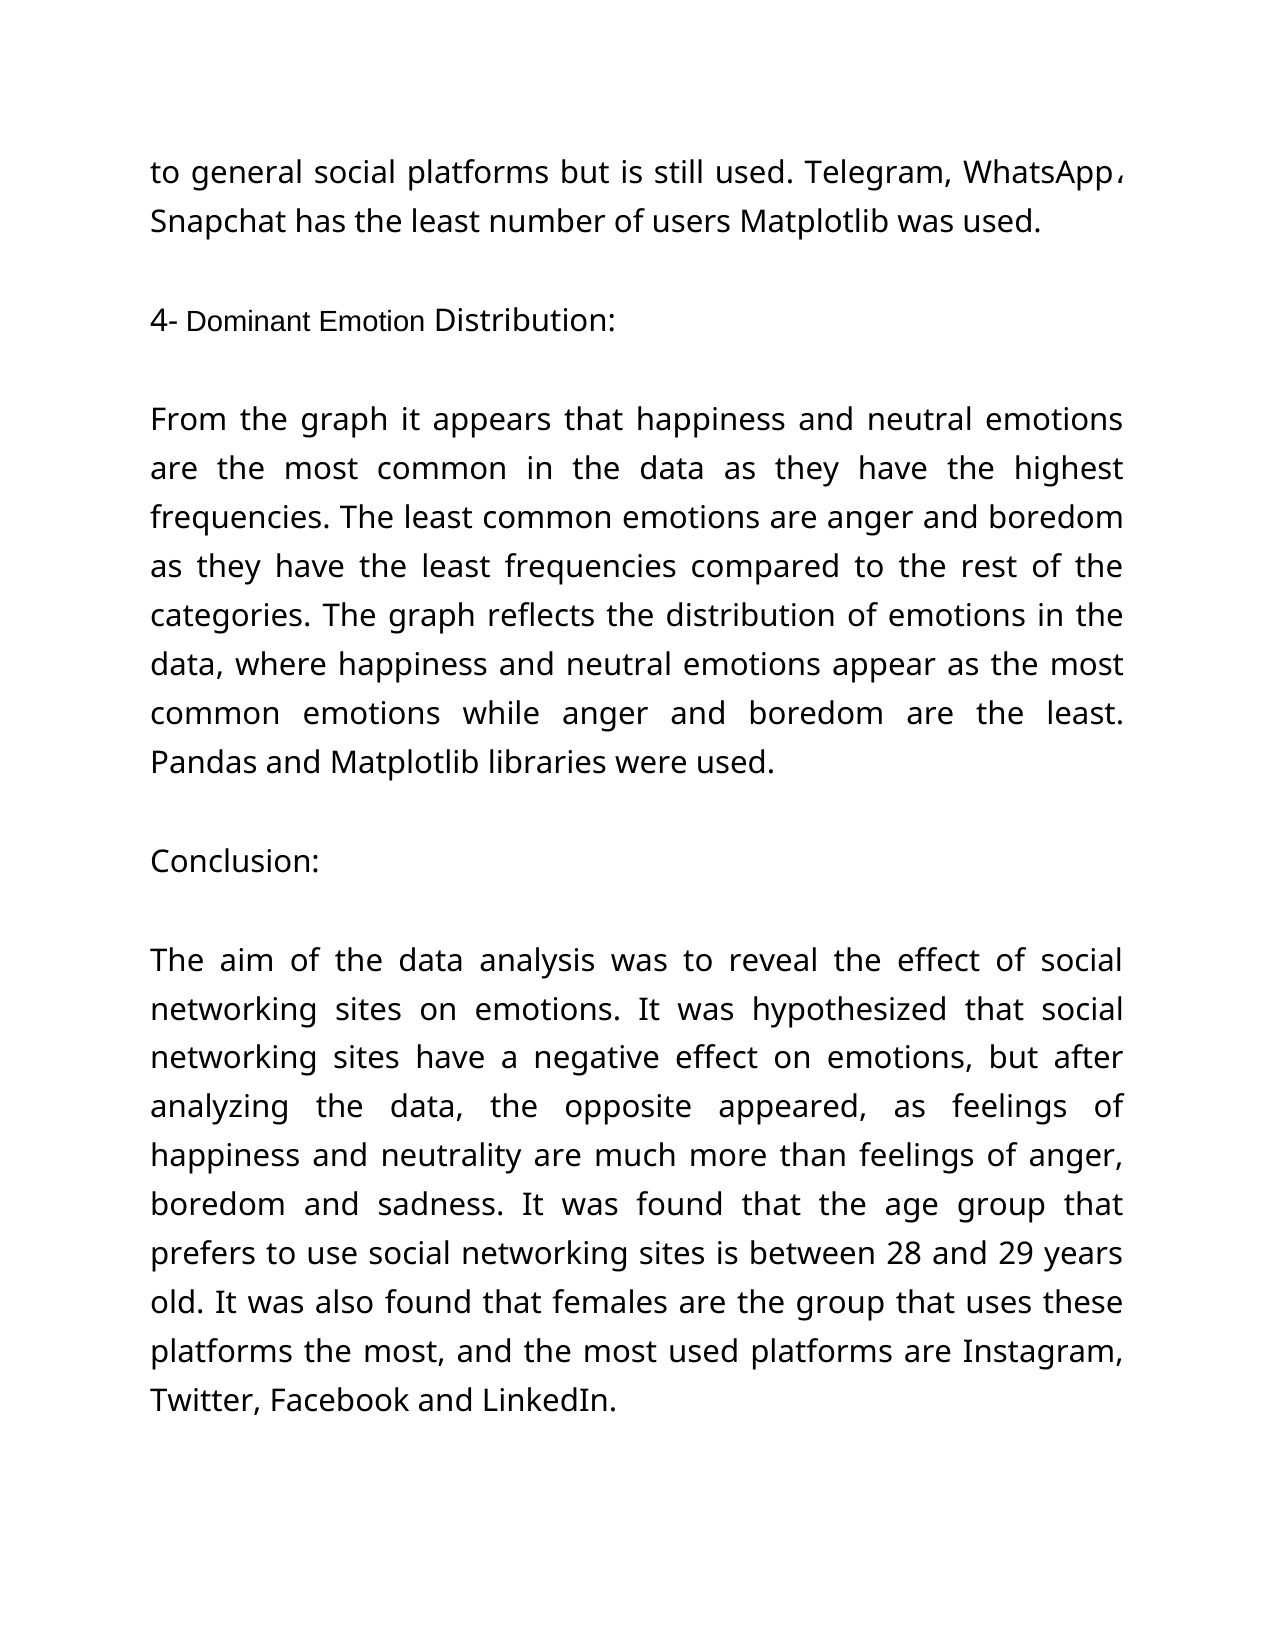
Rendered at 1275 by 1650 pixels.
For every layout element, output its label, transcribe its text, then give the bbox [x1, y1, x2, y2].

text The aim of the data analysis was to reveal the effect of social networking sites on emotions. It was hypothesized that social networking sites have a negative effect on emotions, but after analyzing the data, the opposite appeared, as feelings of happiness and neutrality are much more than feelings of anger, boredom and sadness. It was found that the age group that prefers to use social networking sites is between 28 and 29 years old. It was also found that females are the group that uses these platforms the most, and the most used platforms are Instagram, Twitter, Facebook and LinkedIn. [150, 937, 1125, 1421]
text From the graph it appears that happiness and neutral emotions are the most common in the data as they have the highest frequencies. The least common emotions are anger and boredom as they have the least frequencies compared to the rest of the categories. The graph reflects the distribution of emotions in the data, where happiness and neutral emotions appear as the most common emotions while anger and boredom are the least. Pandas and Matplotlib libraries were used. [150, 397, 1125, 782]
text 4- Dominant Emotion Distribution: [150, 298, 1125, 341]
text to general social platforms but is still used. Telegram, WhatsApp، Snapchat has the least number of users Matplotlib was used. [150, 150, 1125, 242]
text Conclusion: [150, 838, 1125, 881]
